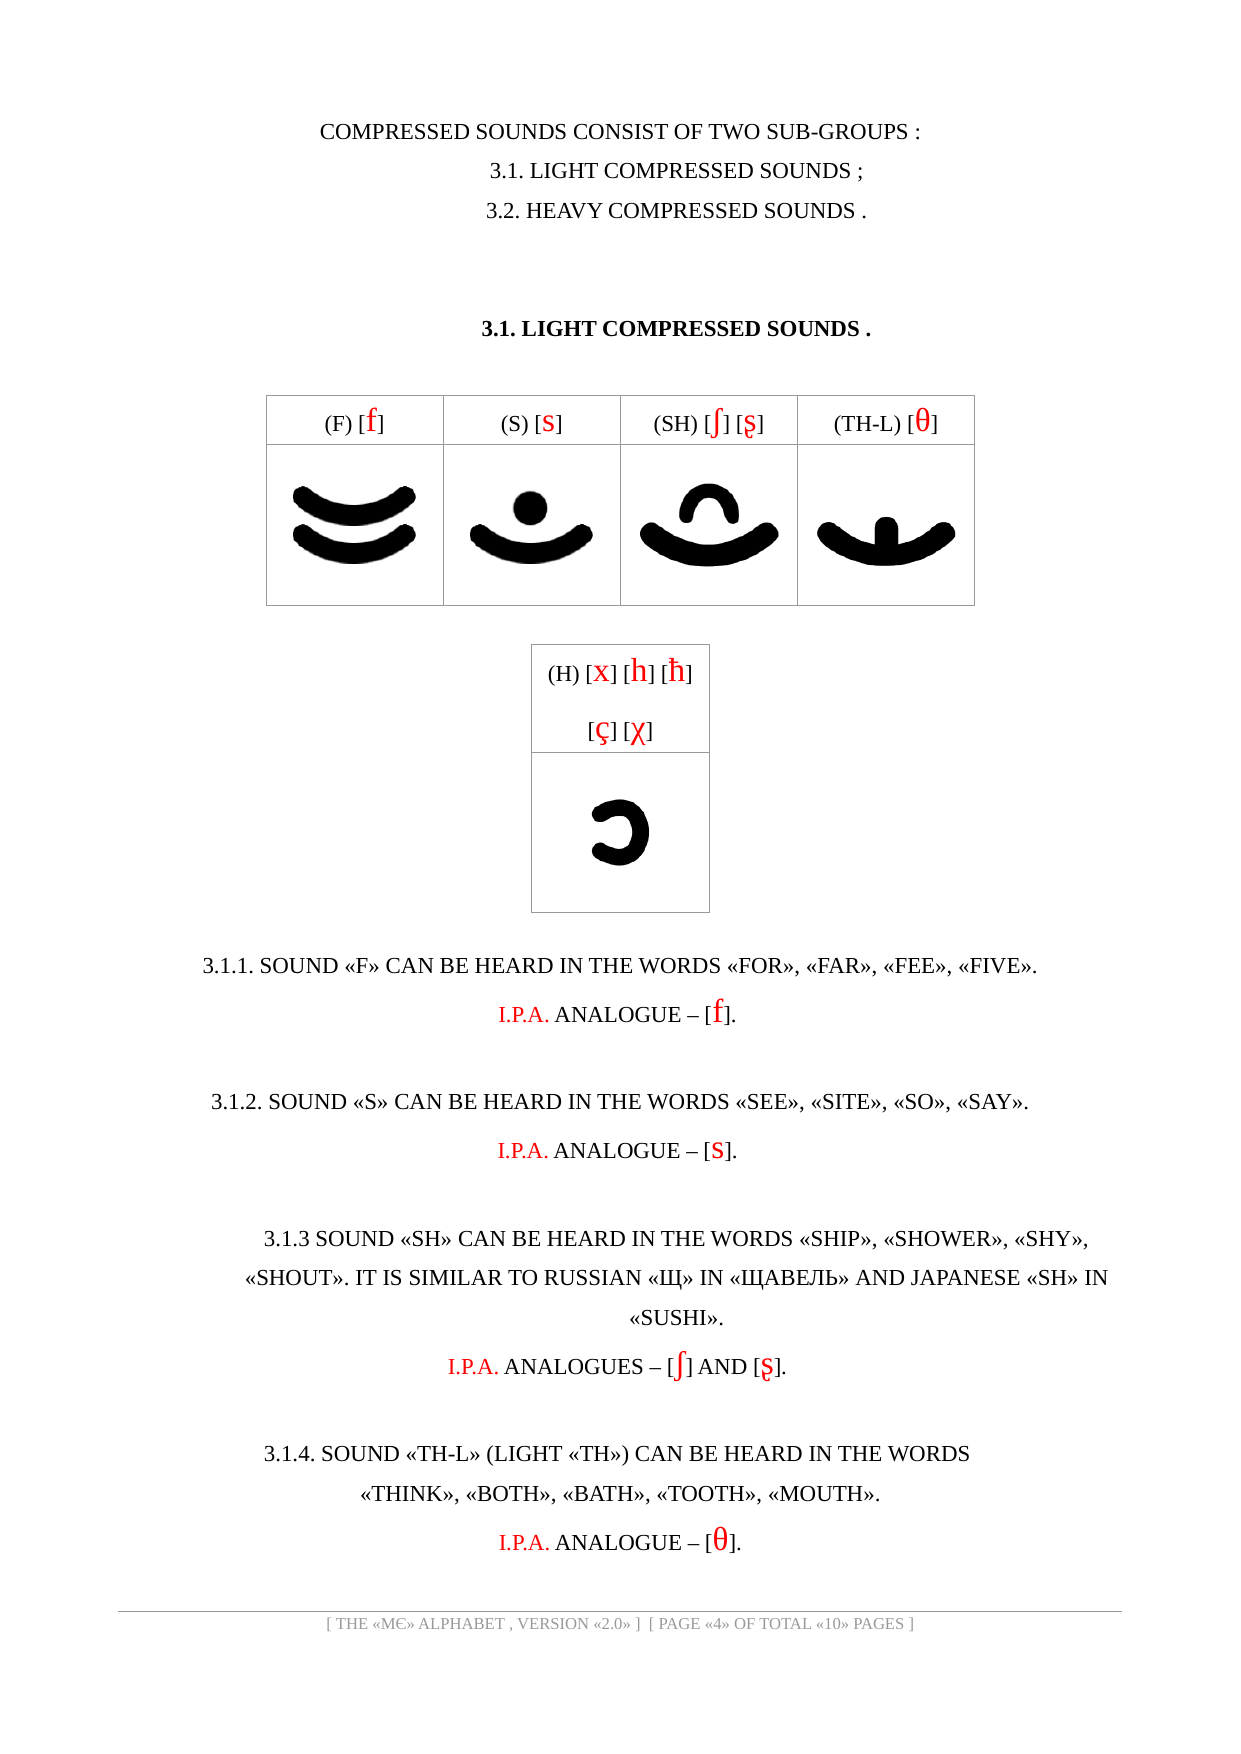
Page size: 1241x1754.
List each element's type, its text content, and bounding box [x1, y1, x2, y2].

table_header (H) [x] [h] [ħ] [ç] [χ] [532, 645, 709, 752]
table_header (S) [s] [444, 396, 620, 444]
text COMPRESSED SOUNDS CONSIST OF TWO SUB-GROUPS : [118, 118, 1122, 144]
picture [280, 450, 429, 599]
text 3.1.2. SOUND «S» CAN BE HEARD IN THE WORDS «SEE», «SITE», «SO», «SAY». [118, 1088, 1122, 1114]
table_cell [621, 445, 797, 605]
text I.P.A. ANALOGUE – [f]. [118, 991, 1122, 1029]
picture [634, 450, 783, 599]
list 3.1. LIGHT COMPRESSED SOUNDS ; [193, 158, 1122, 184]
text 3.1.4. SOUND «TH-L» (LIGHT «TH») CAN BE HEARD IN THE WORDS «THINK», «BOTH», «BATH», «TOOTH», «MOUTH». [118, 1440, 1122, 1506]
picture [575, 757, 665, 907]
table_cell [444, 445, 620, 605]
text I.P.A. ANALOGUE – [s]. [118, 1128, 1122, 1166]
table_cell [532, 753, 709, 912]
table_header (SH) [ʃ] [ʂ] [621, 396, 797, 444]
table_header (F) [f] [267, 396, 443, 444]
list 3.1.3 SOUND «SH» CAN BE HEARD IN THE WORDS «SHIP», «SHOWER», «SHY», «SHOUT». IT IS SIMILAR TO RUSSIAN «Щ» IN «ЩАВЕЛЬ» AND JAPANESE «SH» IN «SUSHI». [193, 1225, 1122, 1330]
text I.P.A. ANALOGUES – [ʃ] AND [ʂ]. [118, 1343, 1122, 1381]
text I.P.A. ANALOGUE – [θ]. [118, 1519, 1122, 1557]
list 3.1. LIGHT COMPRESSED SOUNDS . [193, 316, 1122, 342]
picture [811, 450, 961, 599]
table_cell [798, 445, 974, 605]
picture [457, 450, 606, 599]
table_cell [267, 445, 443, 605]
list 3.2. HEAVY COMPRESSED SOUNDS . [193, 197, 1122, 223]
text 3.1.1. SOUND «F» CAN BE HEARD IN THE WORDS «FOR», «FAR», «FEE», «FIVE». [118, 952, 1122, 978]
table_header (TH-L) [θ] [798, 396, 974, 444]
